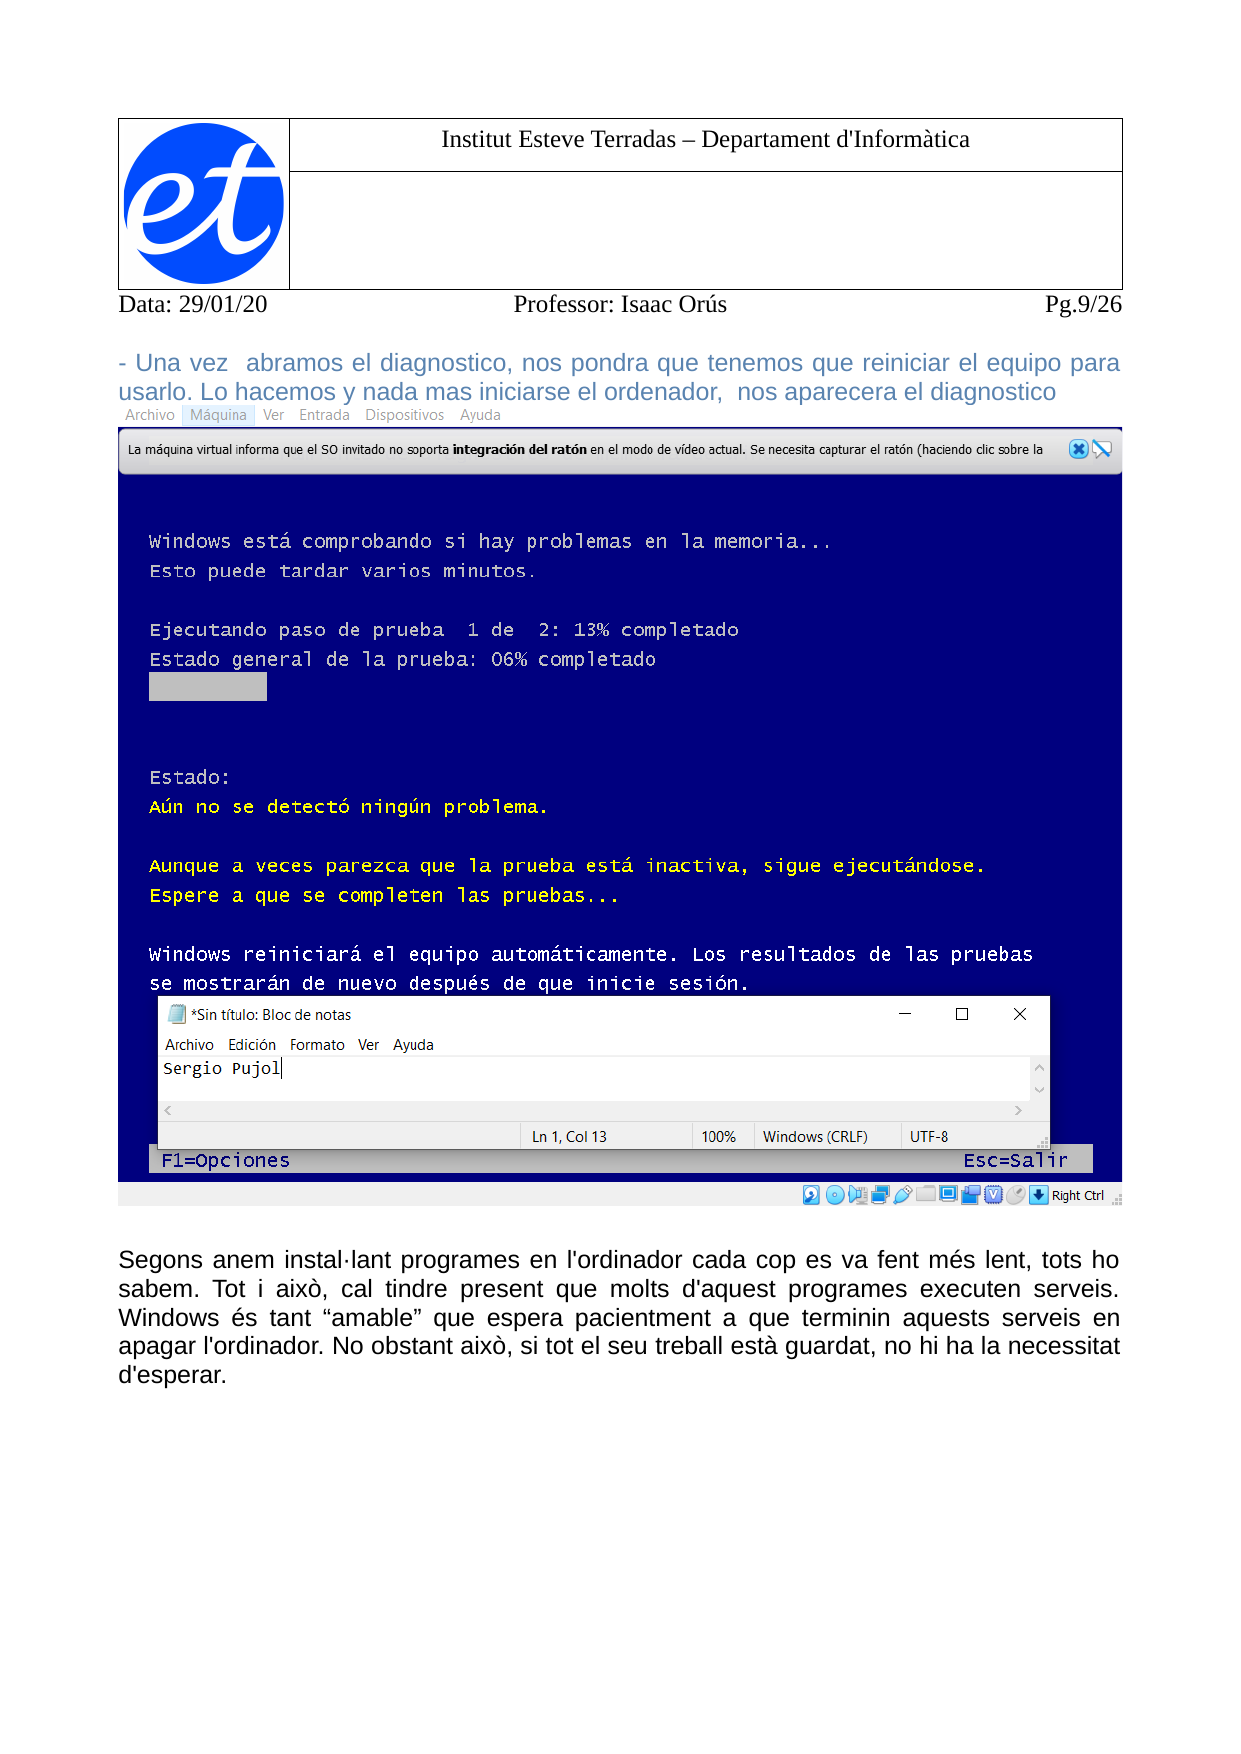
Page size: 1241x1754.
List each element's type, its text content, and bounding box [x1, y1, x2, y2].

text Segons anem instal·lant programes en l'ordinador cada cop es va fent més lent, tots ho sabem. Tot i això, cal tindre present que molts d'aquest programes executen serveis. Windows és tant “amable” que espera pacientment a que terminin aquests serveis en apagar l'ordinador. No obstant això, si tot el seu treball està guardat, no hi ha la necessitat d'esperar. [118, 1245, 1122, 1389]
picture [118, 405, 1123, 1206]
picture [123, 123, 284, 284]
text - Una vez abramos el diagnostico, nos pondra que tenemos que reiniciar el equipo para usarlo. Lo hacemos y nada mas iniciarse el ordenador, nos aparecera el diagnostico [118, 348, 1122, 405]
